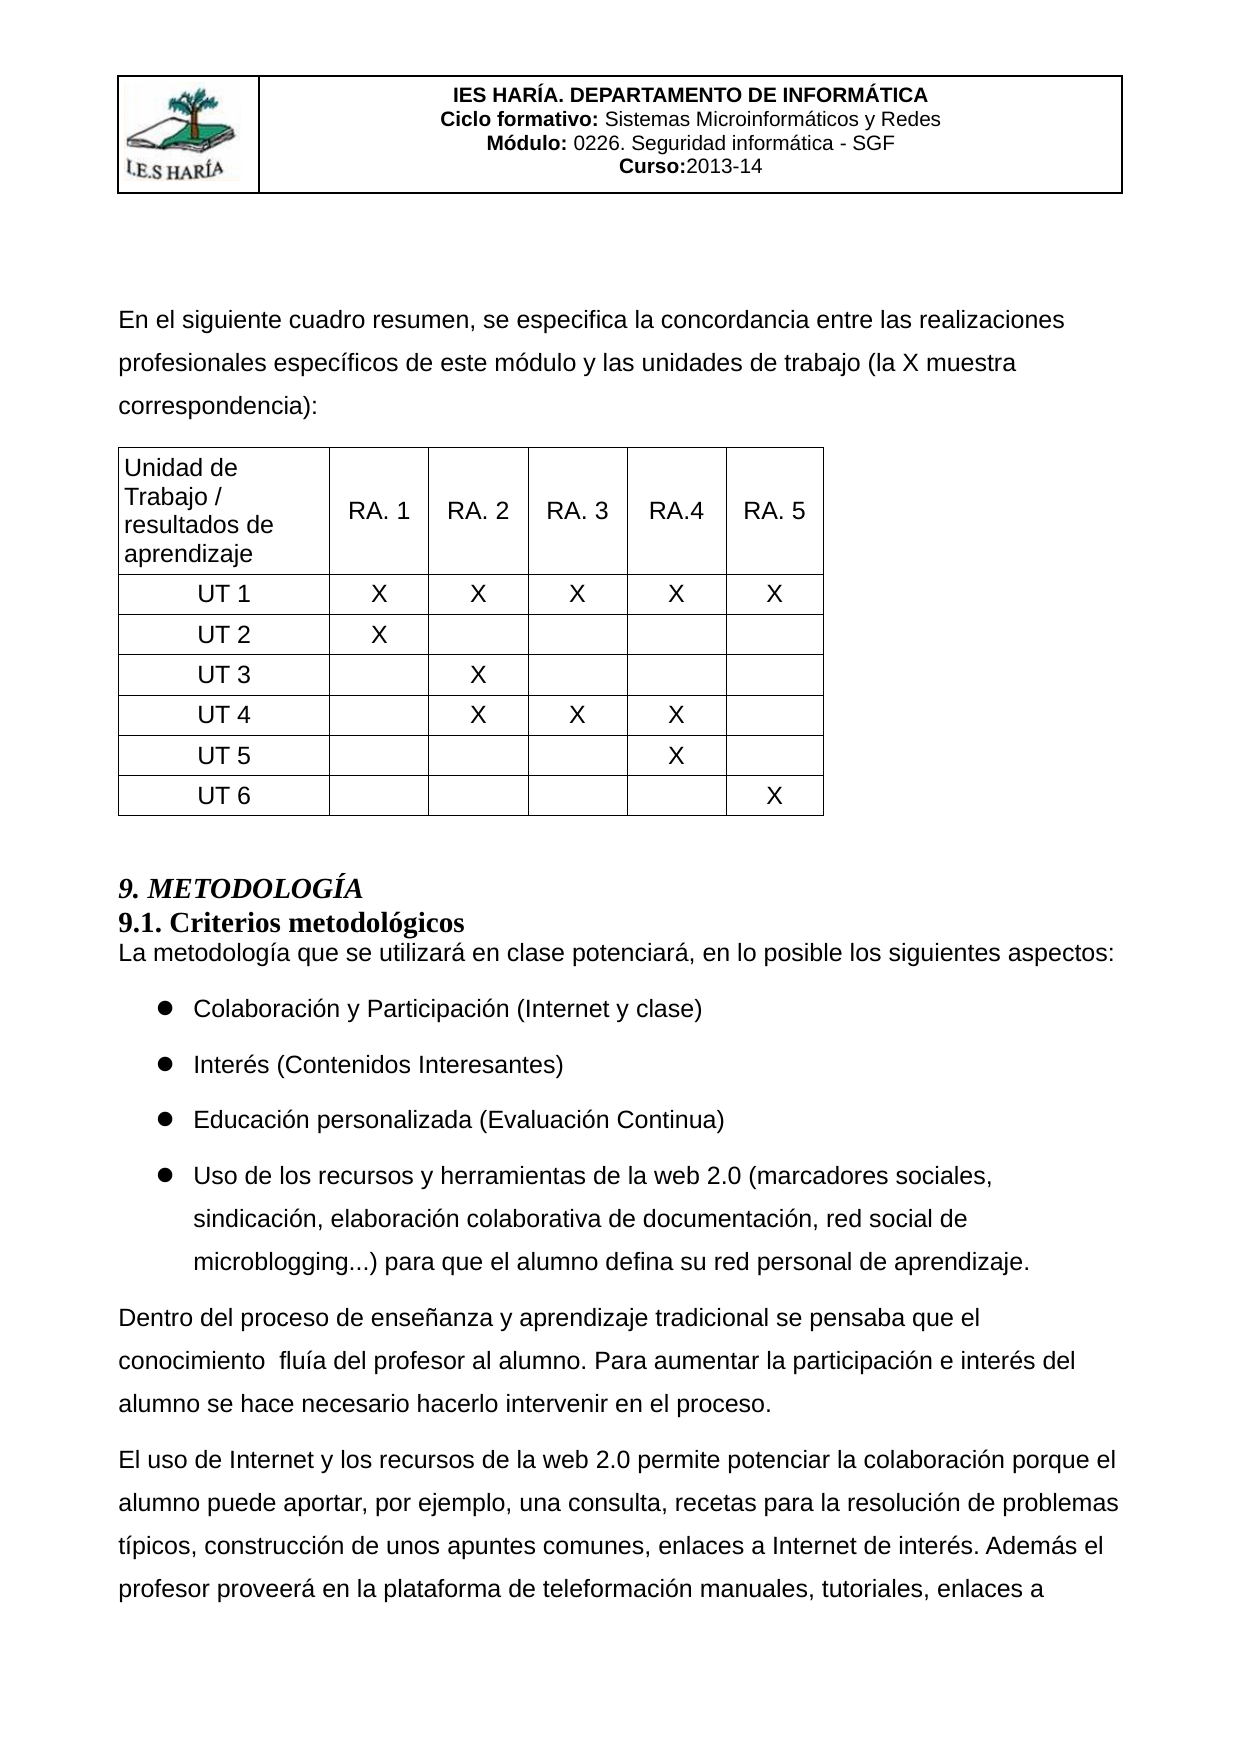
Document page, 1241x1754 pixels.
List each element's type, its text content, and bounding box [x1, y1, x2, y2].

text En el siguiente cuadro resumen, se especifica la concordancia entre las realizaciones profesionales específicos de este módulo y las unidades de trabajo (la X muestra correspondencia): [118, 305, 1122, 420]
table_cell X [529, 696, 627, 735]
table_cell UT 6 [119, 776, 329, 815]
table_cell X [727, 575, 823, 614]
list Colaboración y Participación (Internet y clase) [156, 994, 1122, 1023]
table_cell X [330, 615, 428, 654]
table_cell [727, 736, 823, 775]
table_cell UT 5 [119, 736, 329, 775]
table_cell X [529, 575, 627, 614]
table_cell X [429, 696, 528, 735]
table_cell [330, 776, 428, 815]
table_cell [429, 615, 528, 654]
table_header RA. 2 [429, 448, 528, 573]
table_cell [330, 736, 428, 775]
table_cell [727, 655, 823, 694]
table_cell [330, 655, 428, 694]
list Interés (Contenidos Interesantes) [156, 1049, 1122, 1078]
table_cell [529, 615, 627, 654]
table_cell UT 4 [119, 696, 329, 735]
table_cell [628, 655, 726, 694]
table_cell [727, 696, 823, 735]
table_cell [529, 776, 627, 815]
table_header Unidad de Trabajo / resultados de aprendizaje [119, 448, 329, 573]
table_cell UT 2 [119, 615, 329, 654]
table_cell [529, 736, 627, 775]
table_header RA. 5 [727, 448, 823, 573]
table_cell X [429, 655, 528, 694]
table_cell X [429, 575, 528, 614]
table_header RA. 3 [529, 448, 627, 573]
table_cell UT 3 [119, 655, 329, 694]
subtitle 9. METODOLOGÍA [118, 871, 1122, 905]
table_cell [628, 776, 726, 815]
text Dentro del proceso de enseñanza y aprendizaje tradicional se pensaba que el conocimiento fluía del profesor al alumno. Para aumentar la participación e interés del alumno se hace necesario hacerlo intervenir en el proceso. [118, 1303, 1122, 1418]
table_cell X [628, 736, 726, 775]
subtitle 9.1. Criterios metodológicos [118, 905, 1122, 938]
table_cell [529, 655, 627, 694]
table_cell [727, 615, 823, 654]
table_cell X [727, 776, 823, 815]
list Uso de los recursos y herramientas de la web 2.0 (marcadores sociales, sindicación, elaboración colaborativa de documentación, red social de microblogging...) para que el alumno defina su red personal de aprendizaje. [156, 1161, 1122, 1276]
table_cell [330, 696, 428, 735]
table_cell X [628, 696, 726, 735]
table_cell [429, 776, 528, 815]
table_cell [628, 615, 726, 654]
picture [123, 82, 241, 181]
table_cell X [330, 575, 428, 614]
table_cell X [628, 575, 726, 614]
table_header RA. 1 [330, 448, 428, 573]
table_cell [429, 736, 528, 775]
text El uso de Internet y los recursos de la web 2.0 permite potenciar la colaboración porque el alumno puede aportar, por ejemplo, una consulta, recetas para la resolución de problemas típicos, construcción de unos apuntes comunes, enlaces a Internet de interés. Además el profesor proveerá en la plataforma de teleformación manuales, tutoriales, enlaces a [118, 1445, 1122, 1603]
table_cell UT 1 [119, 575, 329, 614]
list Educación personalizada (Evaluación Continua) [156, 1105, 1122, 1134]
text La metodología que se utilizará en clase potenciará, en lo posible los siguientes aspectos: [118, 938, 1122, 967]
table_header RA.4 [628, 448, 726, 573]
